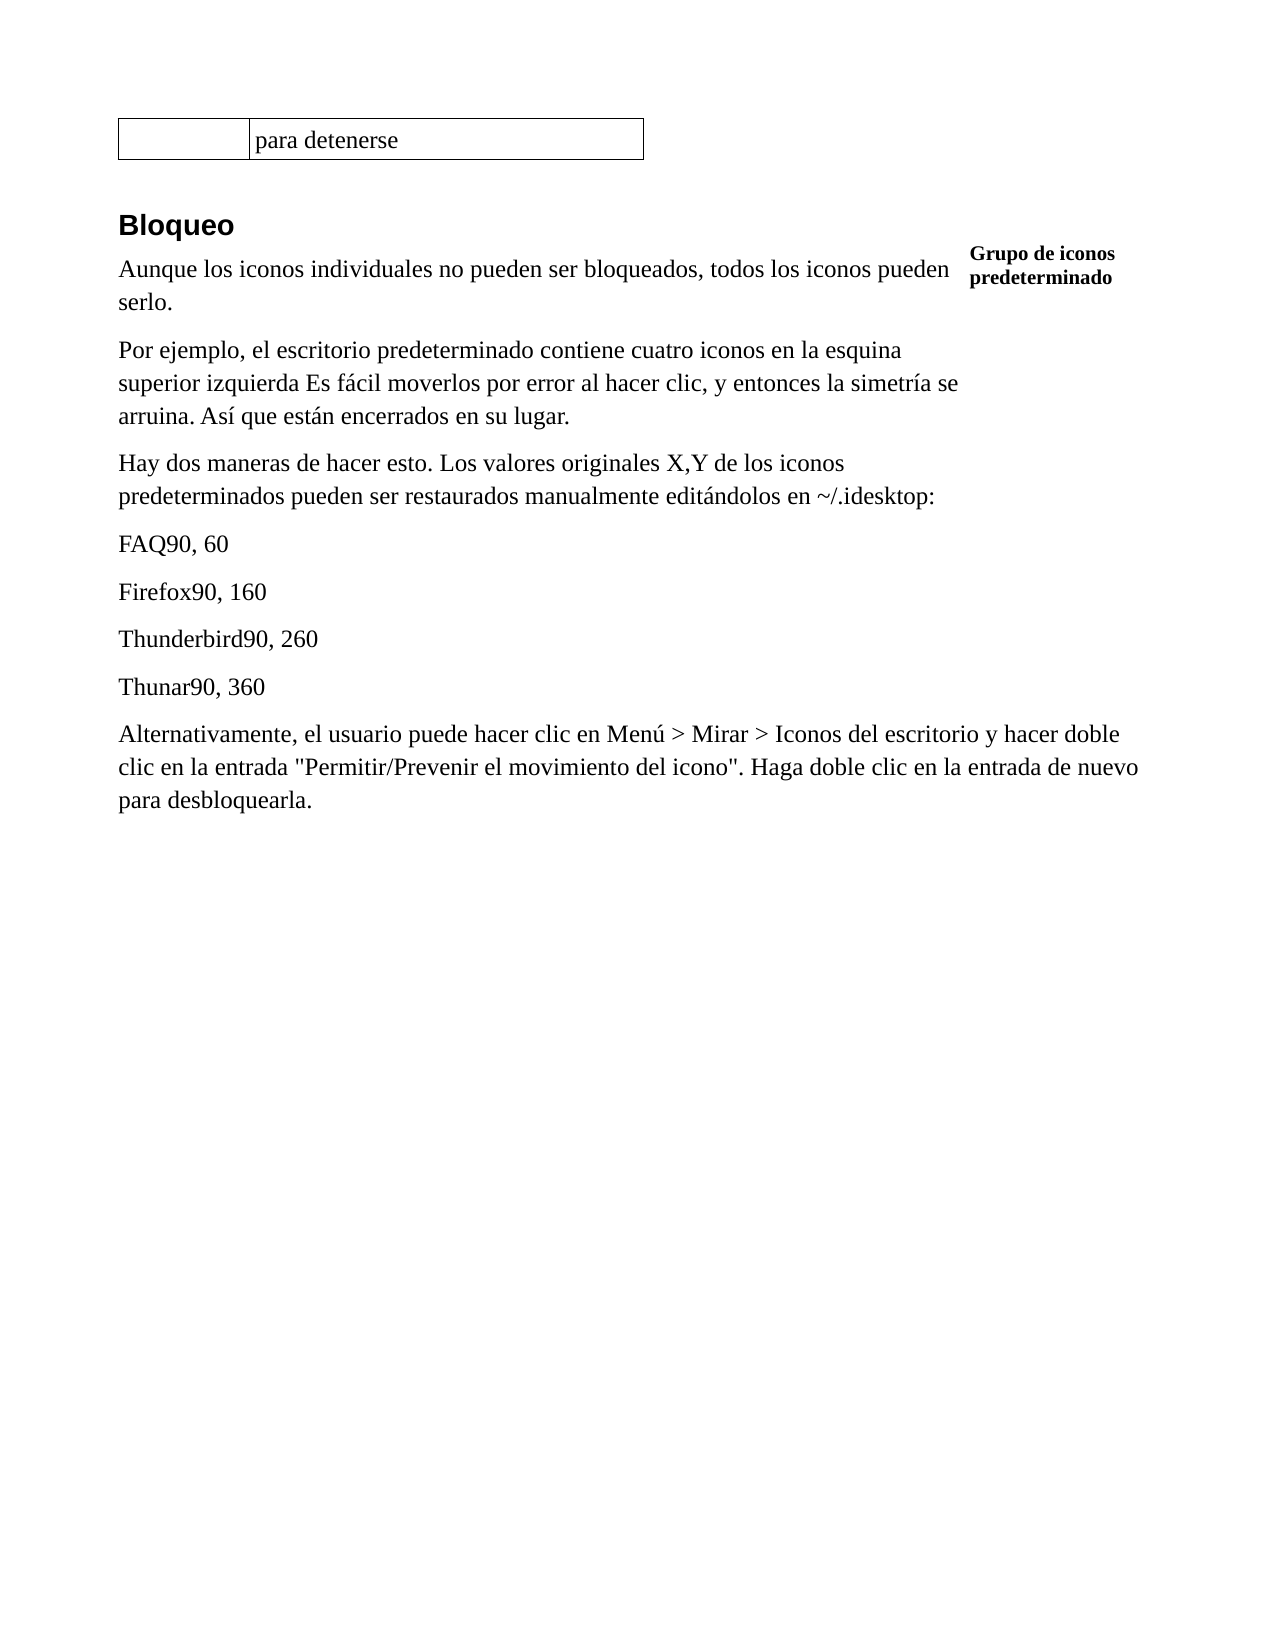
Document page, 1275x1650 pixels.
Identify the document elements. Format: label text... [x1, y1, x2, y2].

text Hay dos maneras de hacer esto. Los valores originales X,Y de los iconos predeterminados pueden ser restaurados manualmente editándolos en ~/.idesktop: [118, 448, 1157, 510]
text Aunque los iconos individuales no pueden ser bloqueados, todos los iconos pueden serlo. [118, 254, 1157, 316]
table_cell para detenerse [250, 119, 643, 159]
subtitle Bloqueo [118, 208, 1157, 242]
text Por ejemplo, el escritorio predeterminado contiene cuatro iconos en la esquina superior izquierda Es fácil moverlos por error al hacer clic, y entonces la simetría se arruina. Así que están encerrados en su lugar. [118, 335, 1157, 429]
text Alternativamente, el usuario puede hacer clic en Menú > Mirar > Iconos del escritorio y hacer doble clic en la entrada "Permitir/Prevenir el movimiento del icono". Haga doble clic en la entrada de nuevo para desbloquearla. [118, 719, 1157, 814]
text Thunderbird90, 260 [118, 624, 1157, 653]
table_cell [119, 119, 249, 159]
text Thunar90, 360 [118, 672, 1157, 701]
text Firefox90, 160 [118, 577, 1157, 605]
text FAQ90, 60 [118, 529, 1157, 558]
